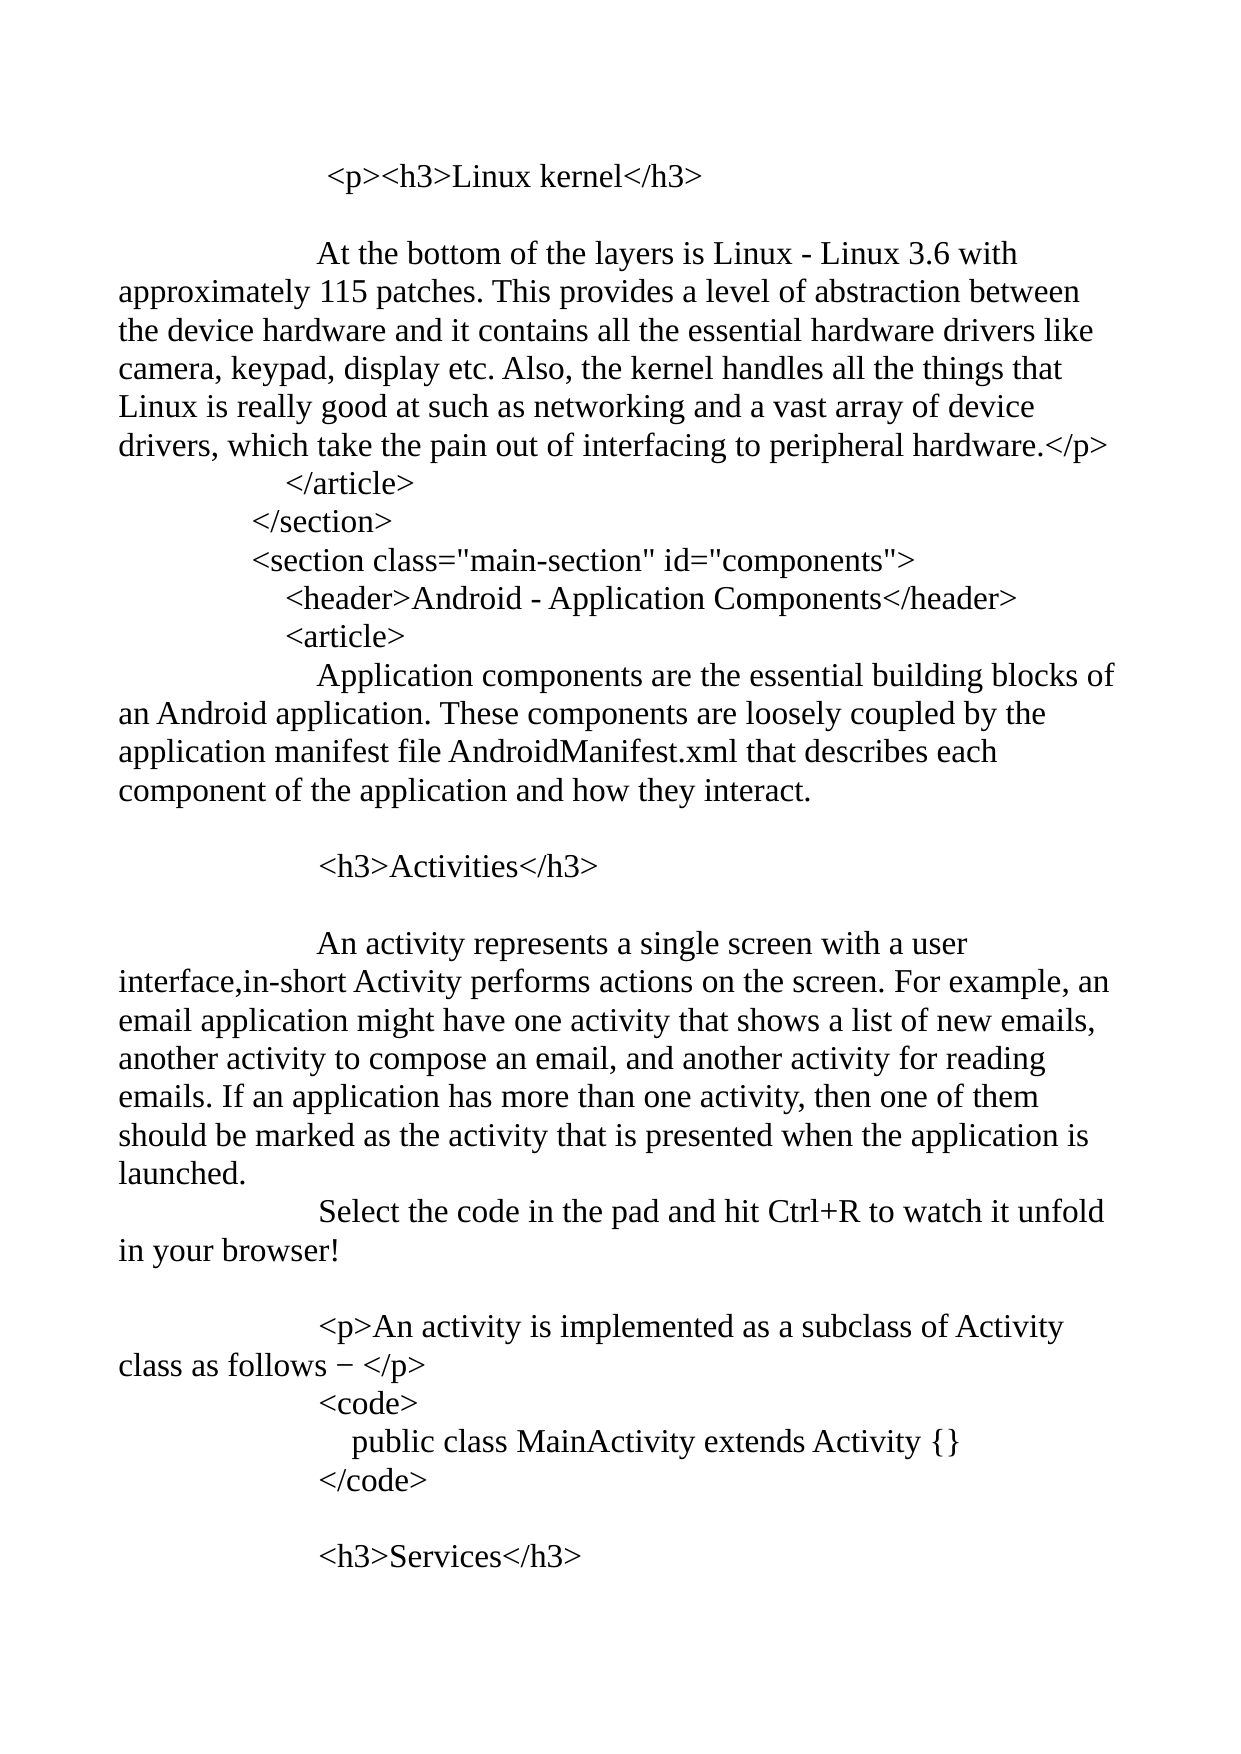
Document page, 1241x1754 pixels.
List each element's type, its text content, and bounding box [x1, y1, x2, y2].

text </article> [118, 463, 1122, 501]
text <p>An activity is implemented as a subclass of Activity class as follows − </p> [118, 1306, 1122, 1383]
text public class MainActivity extends Activity {} [118, 1421, 1122, 1460]
text Application components are the essential building blocks of an Android application. These components are loosely coupled by the application manifest file AndroidManifest.xml that describes each component of the application and how they interact. [118, 655, 1122, 808]
text <header>Android - Application Components</header> [118, 578, 1122, 616]
text At the bottom of the layers is Linux - Linux 3.6 with approximately 115 patches. This provides a level of abstraction between the device hardware and it contains all the essential hardware drivers like camera, keypad, display etc. Also, the kernel handles all the things that Linux is really good at such as networking and a vast array of device drivers, which take the pain out of interfacing to peripheral hardware.</p> [118, 233, 1122, 463]
text <code> [118, 1383, 1122, 1421]
text An activity represents a single screen with a user interface,in-short Activity performs actions on the screen. For example, an email application might have one activity that shows a list of new emails, another activity to compose an email, and another activity for reading emails. If an application has more than one activity, then one of them should be marked as the activity that is presented when the application is launched. [118, 923, 1122, 1191]
text Select the code in the pad and hit Ctrl+R to watch it unfold in your browser! [118, 1191, 1122, 1268]
text </code> [118, 1460, 1122, 1498]
text </section> [118, 501, 1122, 540]
text <section class="main-section" id="components"> [118, 540, 1122, 578]
text <p><h3>Linux kernel</h3> [118, 156, 1122, 195]
text <h3>Services</h3> [118, 1536, 1122, 1575]
text <article> [118, 616, 1122, 655]
text <h3>Activities</h3> [118, 846, 1122, 885]
